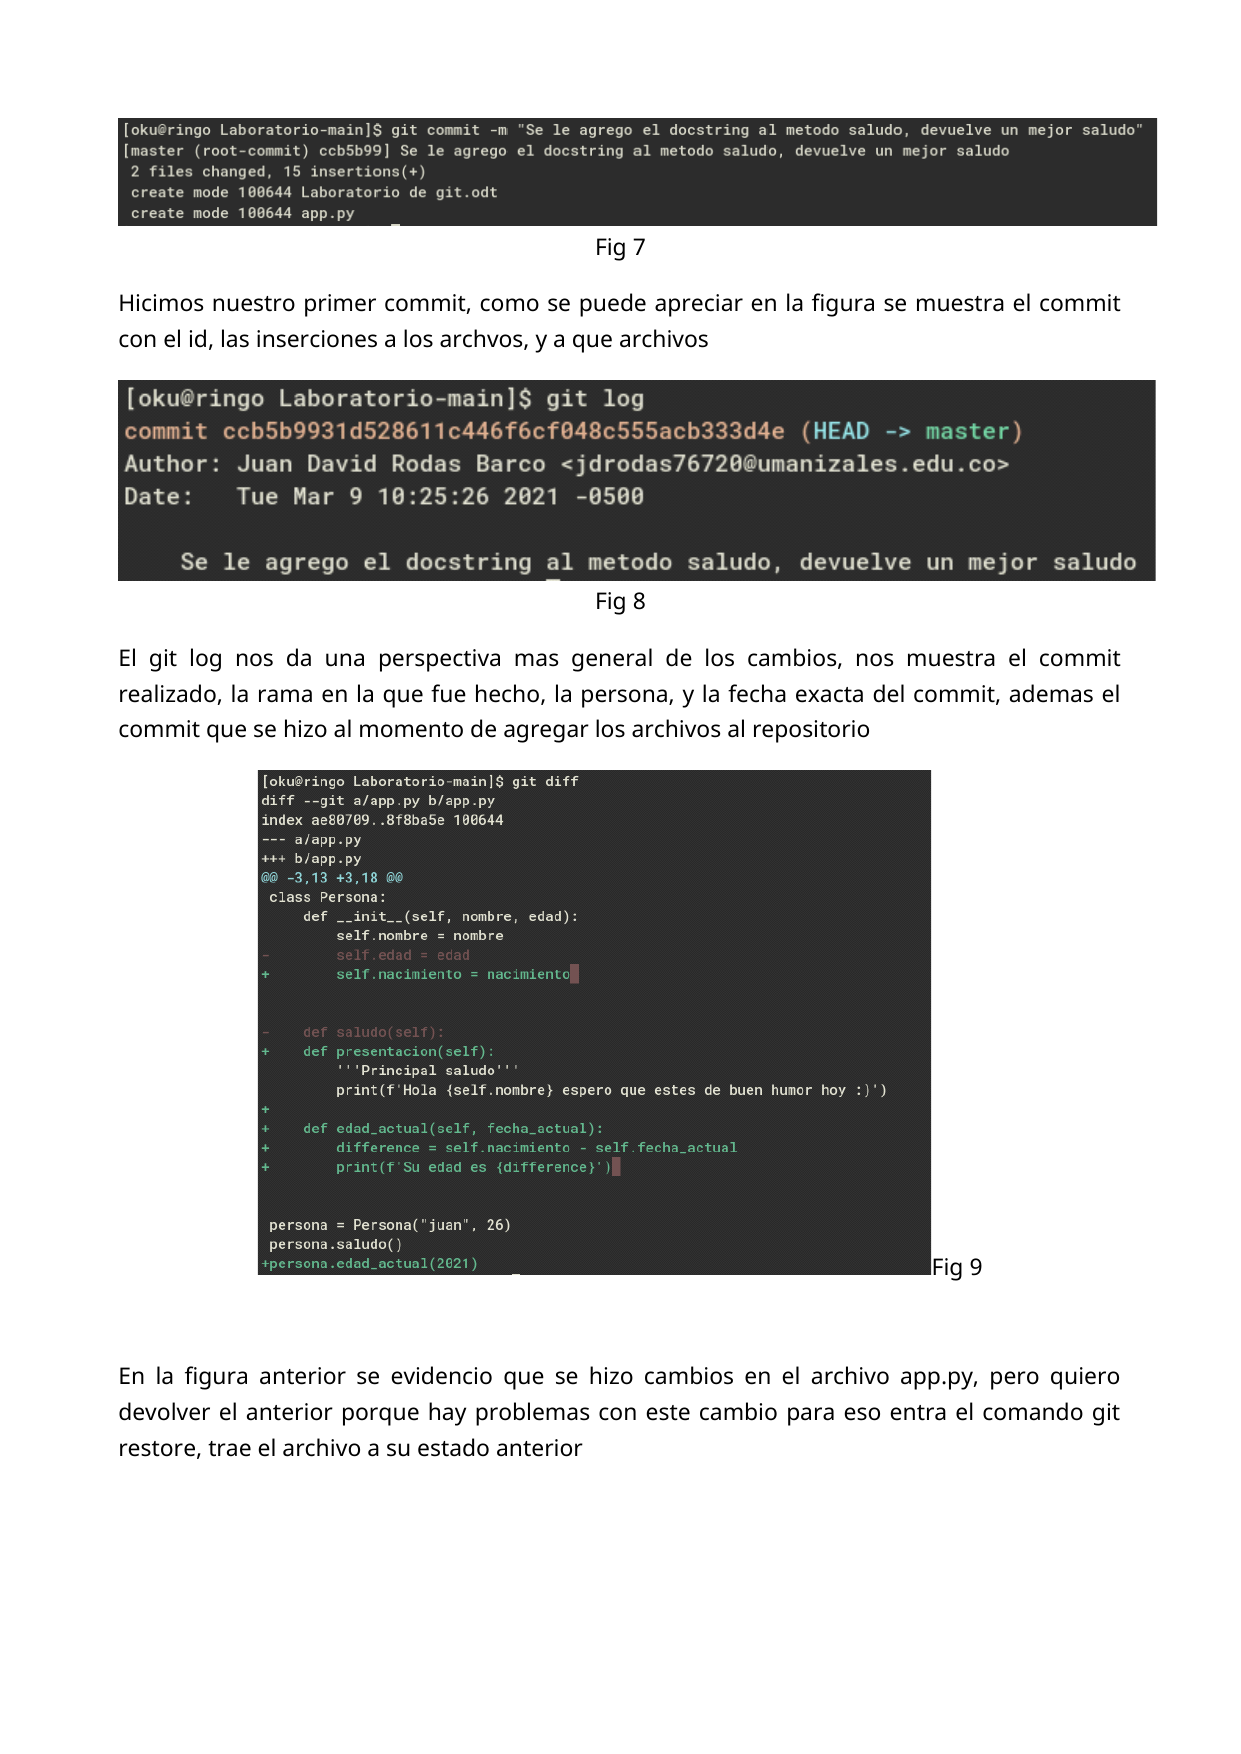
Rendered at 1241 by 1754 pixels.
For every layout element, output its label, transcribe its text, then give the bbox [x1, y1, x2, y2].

text El git log nos da una perspectiva mas general de los cambios, nos muestra el commit realizado, la rama en la que fue hecho, la persona, y la fecha exacta del commit, ademas el commit que se hizo al momento de agregar los archivos al repositorio [118, 642, 1122, 745]
text Fig 9 [118, 770, 1122, 1282]
text En la figura anterior se evidencio que se hizo cambios en el archivo app.py, pero quiero devolver el anterior porque hay problemas con este cambio para eso entra el comando git restore, trae el archivo a su estado anterior [118, 1360, 1122, 1463]
text Hicimos nuestro primer commit, como se puede apreciar en la figura se muestra el commit con el id, las inserciones a los archvos, y a que archivos [118, 287, 1122, 354]
text Fig 8 [118, 581, 1122, 616]
text Fig 7 [118, 226, 1122, 262]
